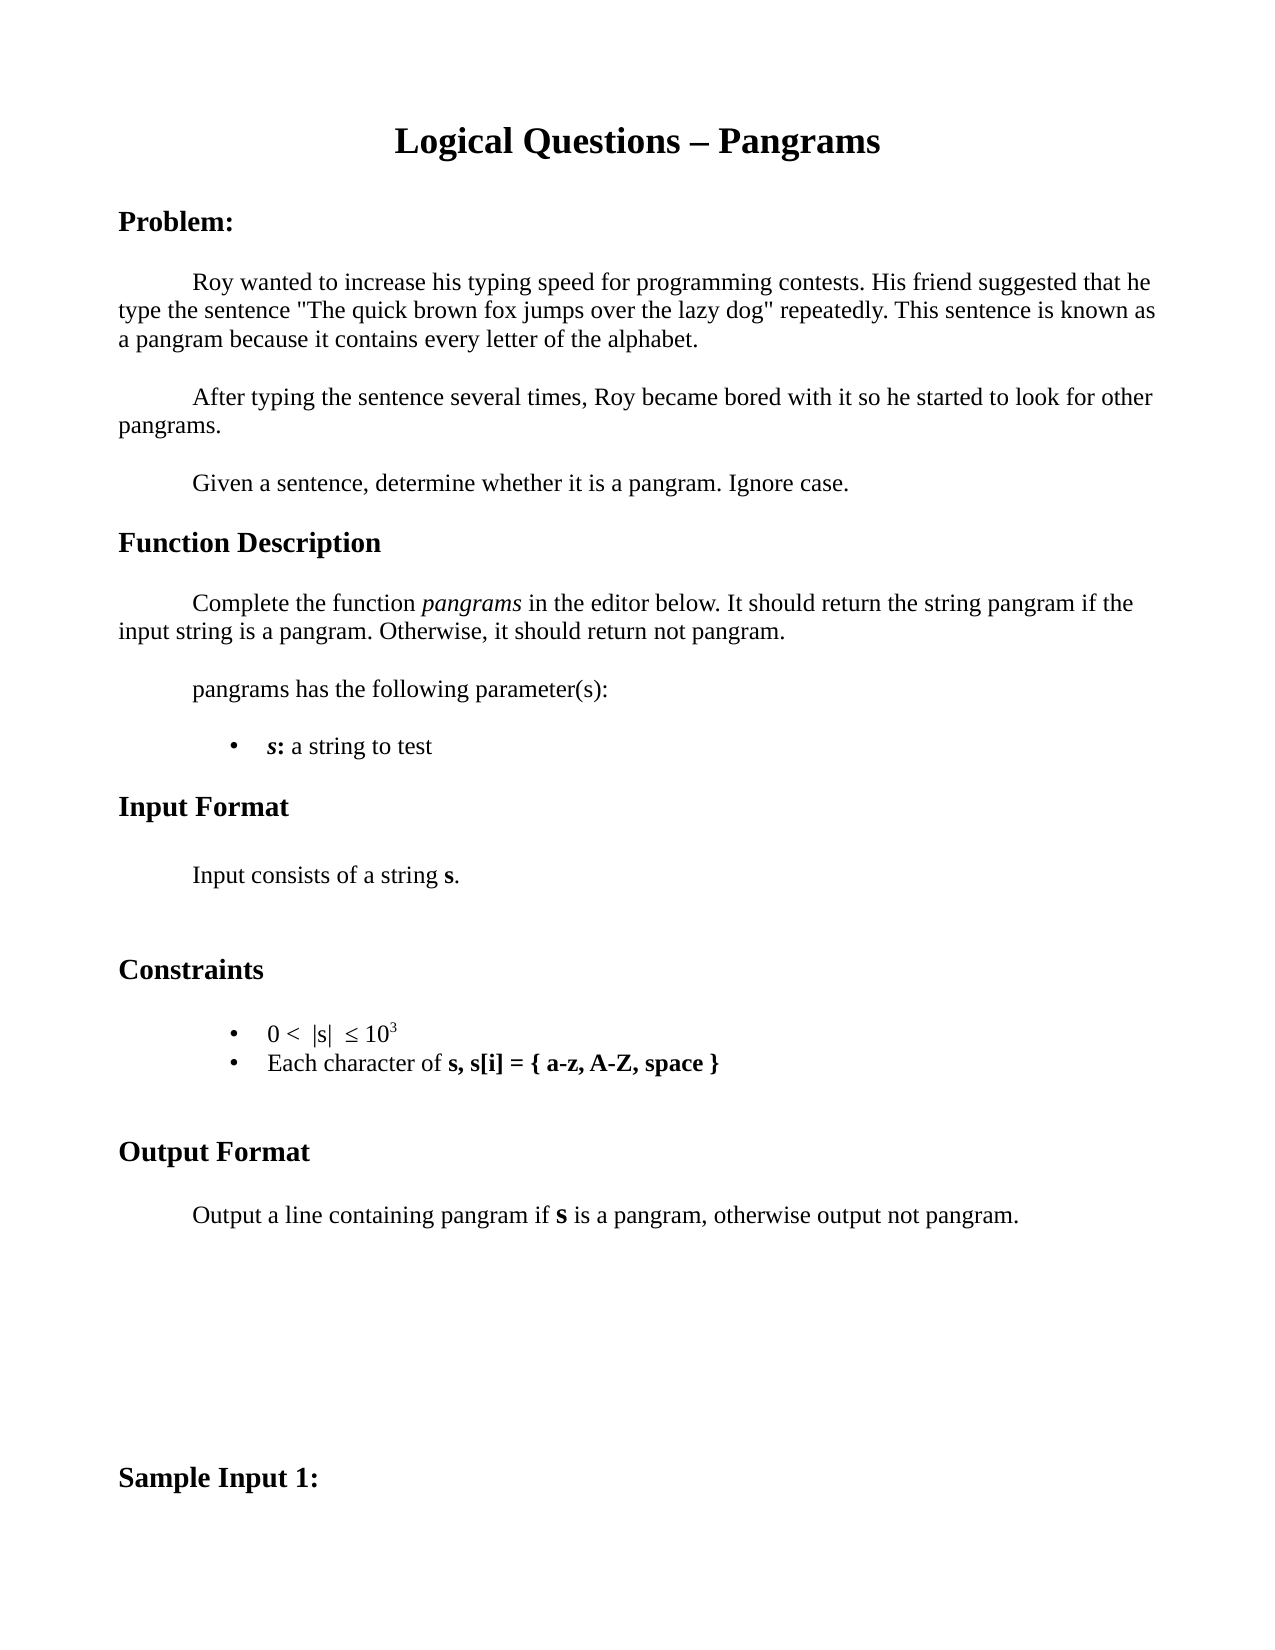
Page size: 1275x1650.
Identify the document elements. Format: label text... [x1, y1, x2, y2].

text Output Format [118, 1134, 1157, 1167]
list 0 < |s| ≤ 103 [229, 1019, 1157, 1048]
list Each character of s, s[i] = { a-z, A-Z, space } [229, 1048, 1157, 1076]
text Output a line containing pangram if s is a pangram, otherwise output not pangram. [118, 1196, 1157, 1230]
text Logical Questions – Pangrams [118, 118, 1157, 161]
text Roy wanted to increase his typing speed for programming contests. His friend suggested that he type the sentence "The quick brown fox jumps over the lazy dog" repeatedly. This sentence is known as a pangram because it contains every letter of the alphabet. [118, 267, 1157, 353]
text Given a sentence, determine whether it is a pangram. Ignore case. [118, 468, 1157, 497]
text Sample Input 1: [118, 1460, 1157, 1493]
text Complete the function pangrams in the editor below. It should return the string pangram if the input string is a pangram. Otherwise, it should return not pangram. [118, 588, 1157, 645]
text After typing the sentence several times, Roy became bored with it so he started to look for other pangrams. [118, 382, 1157, 439]
text pangrams has the following parameter(s): [118, 674, 1157, 703]
list s: a string to test [229, 731, 1157, 760]
text Problem: [118, 204, 1157, 238]
text Constraints [118, 952, 1157, 985]
text Input Format [118, 789, 1157, 822]
text Function Description [118, 525, 1157, 559]
text Input consists of a string s. [118, 856, 1157, 889]
